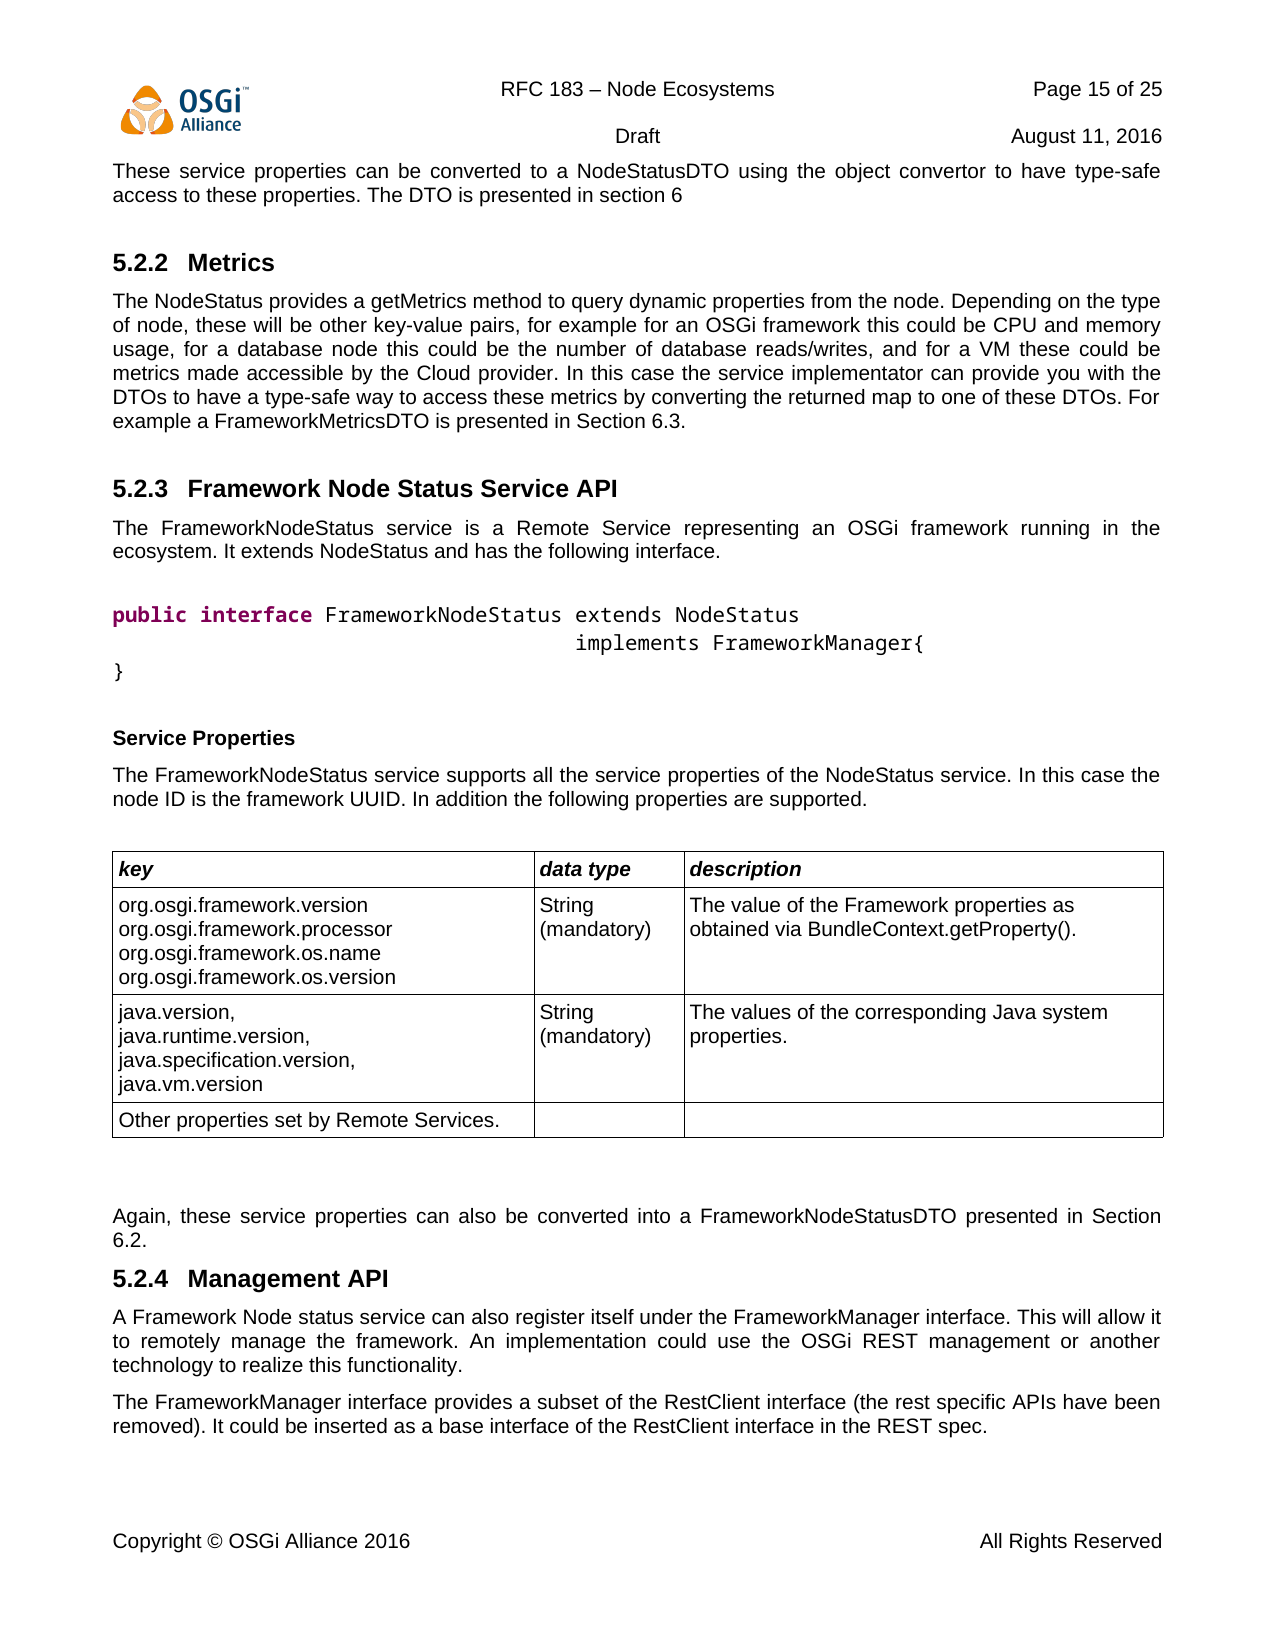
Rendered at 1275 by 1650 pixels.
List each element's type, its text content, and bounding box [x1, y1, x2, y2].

text The FrameworkManager interface provides a subset of the RestClient interface (the rest specific APIs have been removed). It could be inserted as a base interface of the RestClient interface in the REST spec. [112, 1389, 1162, 1437]
table_header description [685, 852, 1163, 887]
table_cell String (mandatory) [535, 995, 684, 1102]
text These service properties can be converted to a NodeStatusDTO using the object convertor to have type-safe access to these properties. The DTO is presented in section 6 [112, 159, 1162, 207]
table_cell String (mandatory) [535, 888, 684, 994]
text The FrameworkNodeStatus service is a Remote Service representing an OSGi framework running in the ecosystem. It extends NodeStatus and has the following interface. [112, 515, 1162, 563]
text public interface FrameworkNodeStatus extends NodeStatus [112, 600, 1162, 628]
table_cell [685, 1103, 1163, 1137]
picture [113, 78, 257, 142]
table_cell The value of the Framework properties as obtained via BundleContext.getProperty(). [685, 888, 1163, 994]
text } [112, 657, 1162, 685]
text Service Properties [112, 726, 1162, 750]
table_cell java.version, java.runtime.version, java.specification.version, java.vm.version [113, 995, 534, 1102]
text A Framework Node status service can also register itself under the FrameworkManager interface. This will allow it to remotely manage the framework. An implementation could use the OSGi REST management or another technology to realize this functionality. [112, 1305, 1162, 1377]
table_cell The values of the corresponding Java system properties. [685, 995, 1163, 1102]
text implements FrameworkManager{ [112, 628, 1162, 657]
table_cell Other properties set by Remote Services. [113, 1103, 534, 1137]
text Again, these service properties can also be converted into a FrameworkNodeStatusDTO presented in Section 6.2. [112, 1203, 1162, 1251]
table_header key [113, 852, 534, 887]
subtitle Management API [112, 1264, 1162, 1293]
subtitle Framework Node Status Service API [112, 474, 1162, 503]
table_header data type [535, 852, 684, 887]
text The NodeStatus provides a getMetrics method to query dynamic properties from the node. Depending on the type of node, these will be other key-value pairs, for example for an OSGi framework this could be CPU and memory usage, for a database node this could be the number of database reads/writes, and for a VM these could be metrics made accessible by the Cloud provider. In this case the service implementator can provide you with the DTOs to have a type-safe way to access these metrics by converting the returned map to one of these DTOs. For example a FrameworkMetricsDTO is presented in Section 6.3. [112, 289, 1162, 433]
subtitle Metrics [112, 248, 1162, 277]
table_cell [535, 1103, 684, 1137]
text The FrameworkNodeStatus service supports all the service properties of the NodeStatus service. In this case the node ID is the framework UUID. In addition the following properties are supported. [112, 762, 1162, 810]
table_cell org.osgi.framework.version org.osgi.framework.processor org.osgi.framework.os.name org.osgi.framework.os.version [113, 888, 534, 994]
